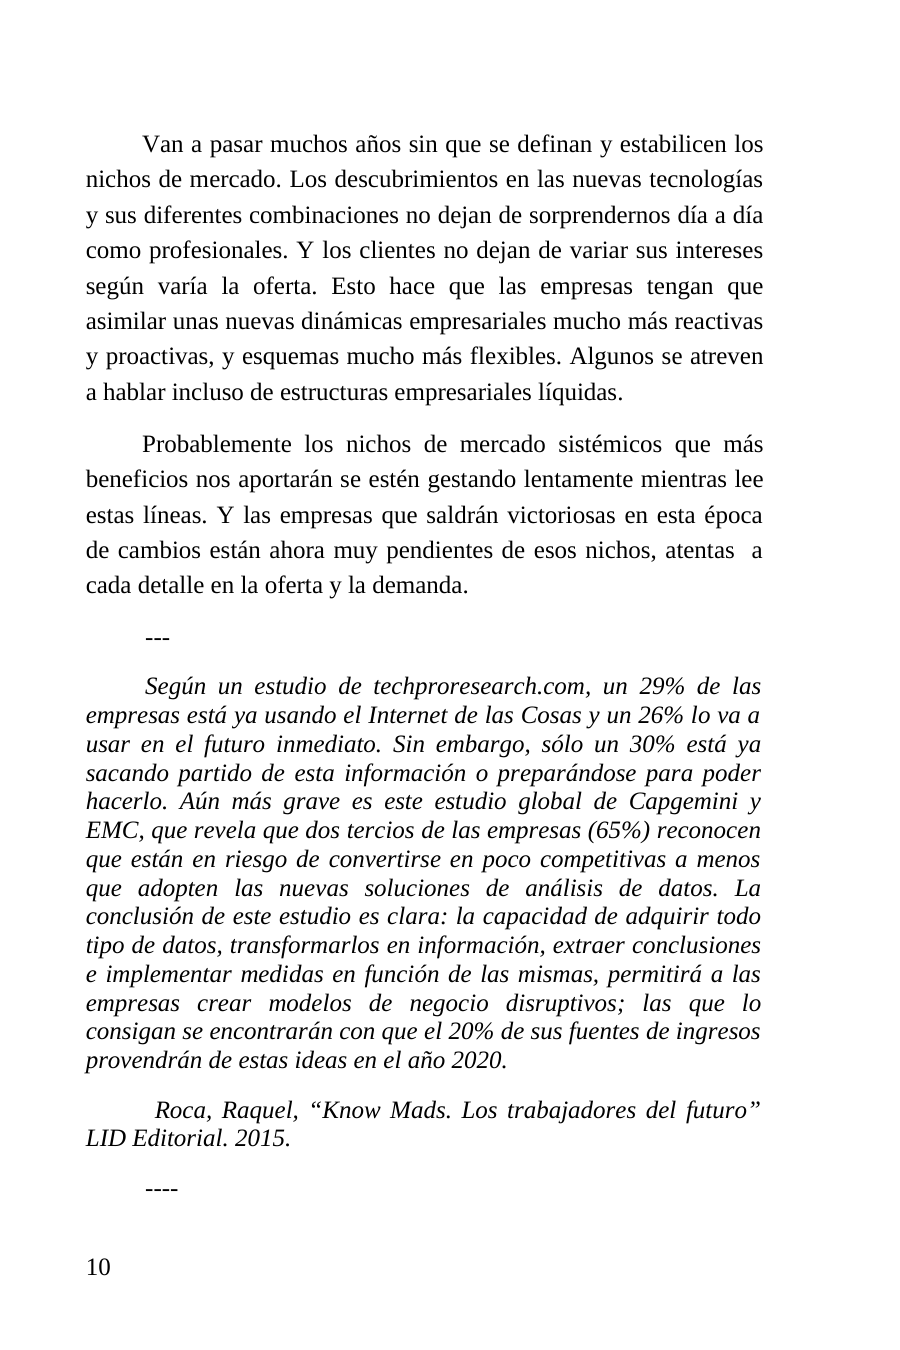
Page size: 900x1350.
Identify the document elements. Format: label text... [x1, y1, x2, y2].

text ---- [86, 1173, 764, 1202]
text Roca, Raquel, “Know Mads. Los trabajadores del futuro” LID Editorial. 2015. [86, 1095, 764, 1152]
text Probablemente los nichos de mercado sistémicos que más beneficios nos aportarán se estén gestando lentamente mientras lee estas líneas. Y las empresas que saldrán victoriosas en esta época de cambios están ahora muy pendientes de esos nichos, atentas a cada detalle en la oferta y la demanda. [86, 424, 764, 601]
text Van a pasar muchos años sin que se definan y estabilicen los nichos de mercado. Los descubrimientos en las nuevas tecnologías y sus diferentes combinaciones no dejan de sorprendernos día a día como profesionales. Y los clientes no dejan de variar sus intereses según varía la oferta. Esto hace que las empresas tengan que asimilar unas nuevas dinámicas empresariales mucho más reactivas y proactivas, y esquemas mucho más flexibles. Algunos se atreven a hablar incluso de estructuras empresariales líquidas. [86, 124, 764, 407]
text --- [86, 622, 764, 651]
text Según un estudio de techproresearch.com, un 29% de las empresas está ya usando el Internet de las Cosas y un 26% lo va a usar en el futuro inmediato. Sin embargo, sólo un 30% está ya sacando partido de esta información o preparándose para poder hacerlo. Aún más grave es este estudio global de Capgemini y EMC, que revela que dos tercios de las empresas (65%) reconocen que están en riesgo de convertirse en poco competitivas a menos que adopten las nuevas soluciones de análisis de datos. La conclusión de este estudio es clara: la capacidad de adquirir todo tipo de datos, transformarlos en información, extraer conclusiones e implementar medidas en función de las mismas, permitirá a las empresas crear modelos de negocio disruptivos; las que lo consigan se encontrarán con que el 20% de sus fuentes de ingresos provendrán de estas ideas en el año 2020. [86, 671, 764, 1074]
